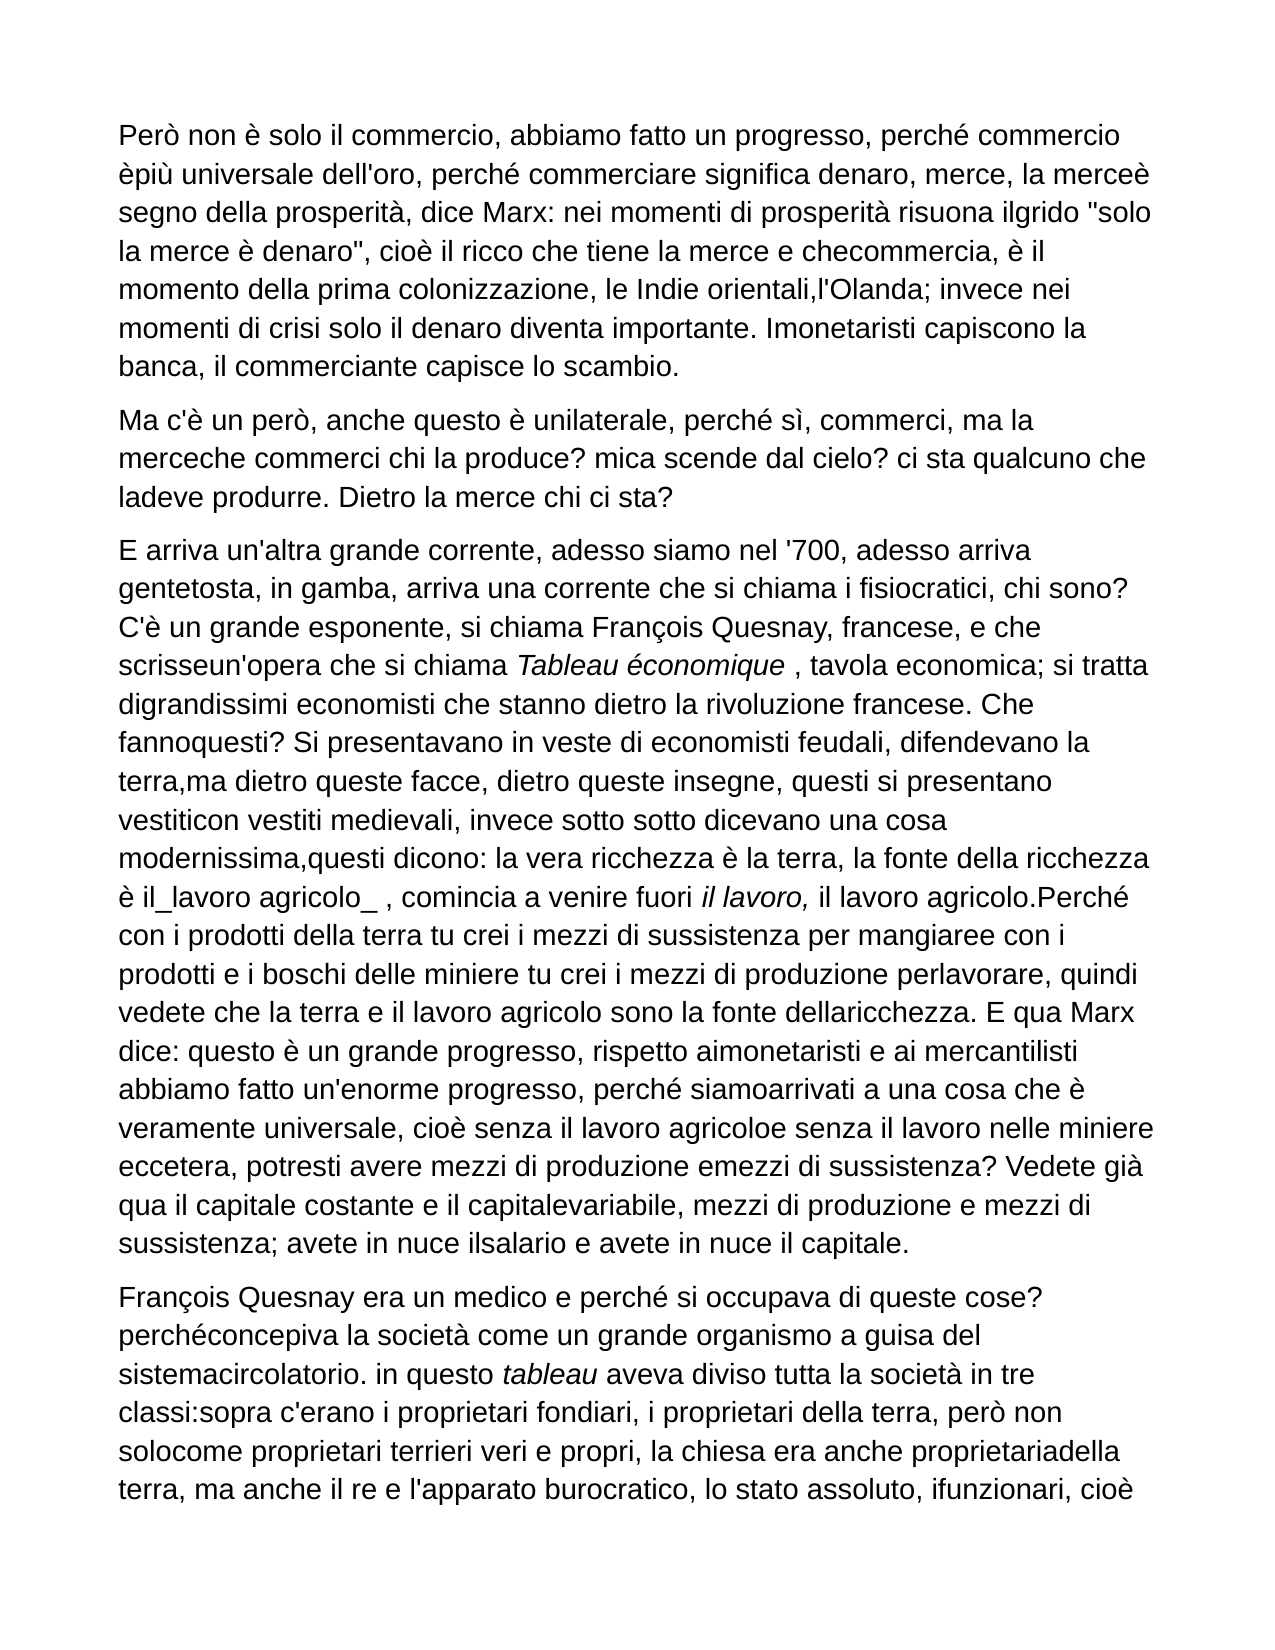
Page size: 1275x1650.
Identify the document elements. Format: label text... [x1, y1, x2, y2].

text Ma c'è un però, anche questo è unilaterale, perché sì, commerci, ma la merceche commerci chi la produce? mica scende dal cielo? ci sta qualcuno che ladeve produrre. Dietro la merce chi ci sta? [118, 402, 1157, 513]
text Però non è solo il commercio, abbiamo fatto un progresso, perché commercio èpiù universale dell'oro, perché commerciare significa denaro, merce, la merceè segno della prosperità, dice Marx: nei momenti di prosperità risuona ilgrido "solo la merce è denaro", cioè il ricco che tiene la merce e checommercia, è il momento della prima colonizzazione, le Indie orientali,l'Olanda; invece nei momenti di crisi solo il denaro diventa importante. Imonetaristi capiscono la banca, il commerciante capisce lo scambio. [118, 118, 1157, 383]
text E arriva un'altra grande corrente, adesso siamo nel '700, adesso arriva gentetosta, in gamba, arriva una corrente che si chiama i fisiocratici, chi sono?C'è un grande esponente, si chiama François Quesnay, francese, e che scrisseun'opera che si chiama Tableau économique , tavola economica; si tratta digrandissimi economisti che stanno dietro la rivoluzione francese. Che fannoquesti? Si presentavano in veste di economisti feudali, difendevano la terra,ma dietro queste facce, dietro queste insegne, questi si presentano vestiticon vestiti medievali, invece sotto sotto dicevano una cosa modernissima,questi dicono: la vera ricchezza è la terra, la fonte della ricchezza è il_lavoro agricolo_ , comincia a venire fuori il lavoro, il lavoro agricolo.Perché con i prodotti della terra tu crei i mezzi di sussistenza per mangiaree con i prodotti e i boschi delle miniere tu crei i mezzi di produzione perlavorare, quindi vedete che la terra e il lavoro agricolo sono la fonte dellaricchezza. E qua Marx dice: questo è un grande progresso, rispetto aimonetaristi e ai mercantilisti abbiamo fatto un'enorme progresso, perché siamoarrivati a una cosa che è veramente universale, cioè senza il lavoro agricoloe senza il lavoro nelle miniere eccetera, potresti avere mezzi di produzione emezzi di sussistenza? Vedete già qua il capitale costante e il capitalevariabile, mezzi di produzione e mezzi di sussistenza; avete in nuce ilsalario e avete in nuce il capitale. [118, 533, 1157, 1260]
text François Quesnay era un medico e perché si occupava di queste cose? perchéconcepiva la società come un grande organismo a guisa del sistemacircolatorio. in questo tableau aveva diviso tutta la società in tre classi:sopra c'erano i proprietari fondiari, i proprietari della terra, però non solocome proprietari terrieri veri e propri, la chiesa era anche proprietariadella terra, ma anche il re e l'apparato burocratico, lo stato assoluto, ifunzionari, cioè [118, 1279, 1157, 1506]
